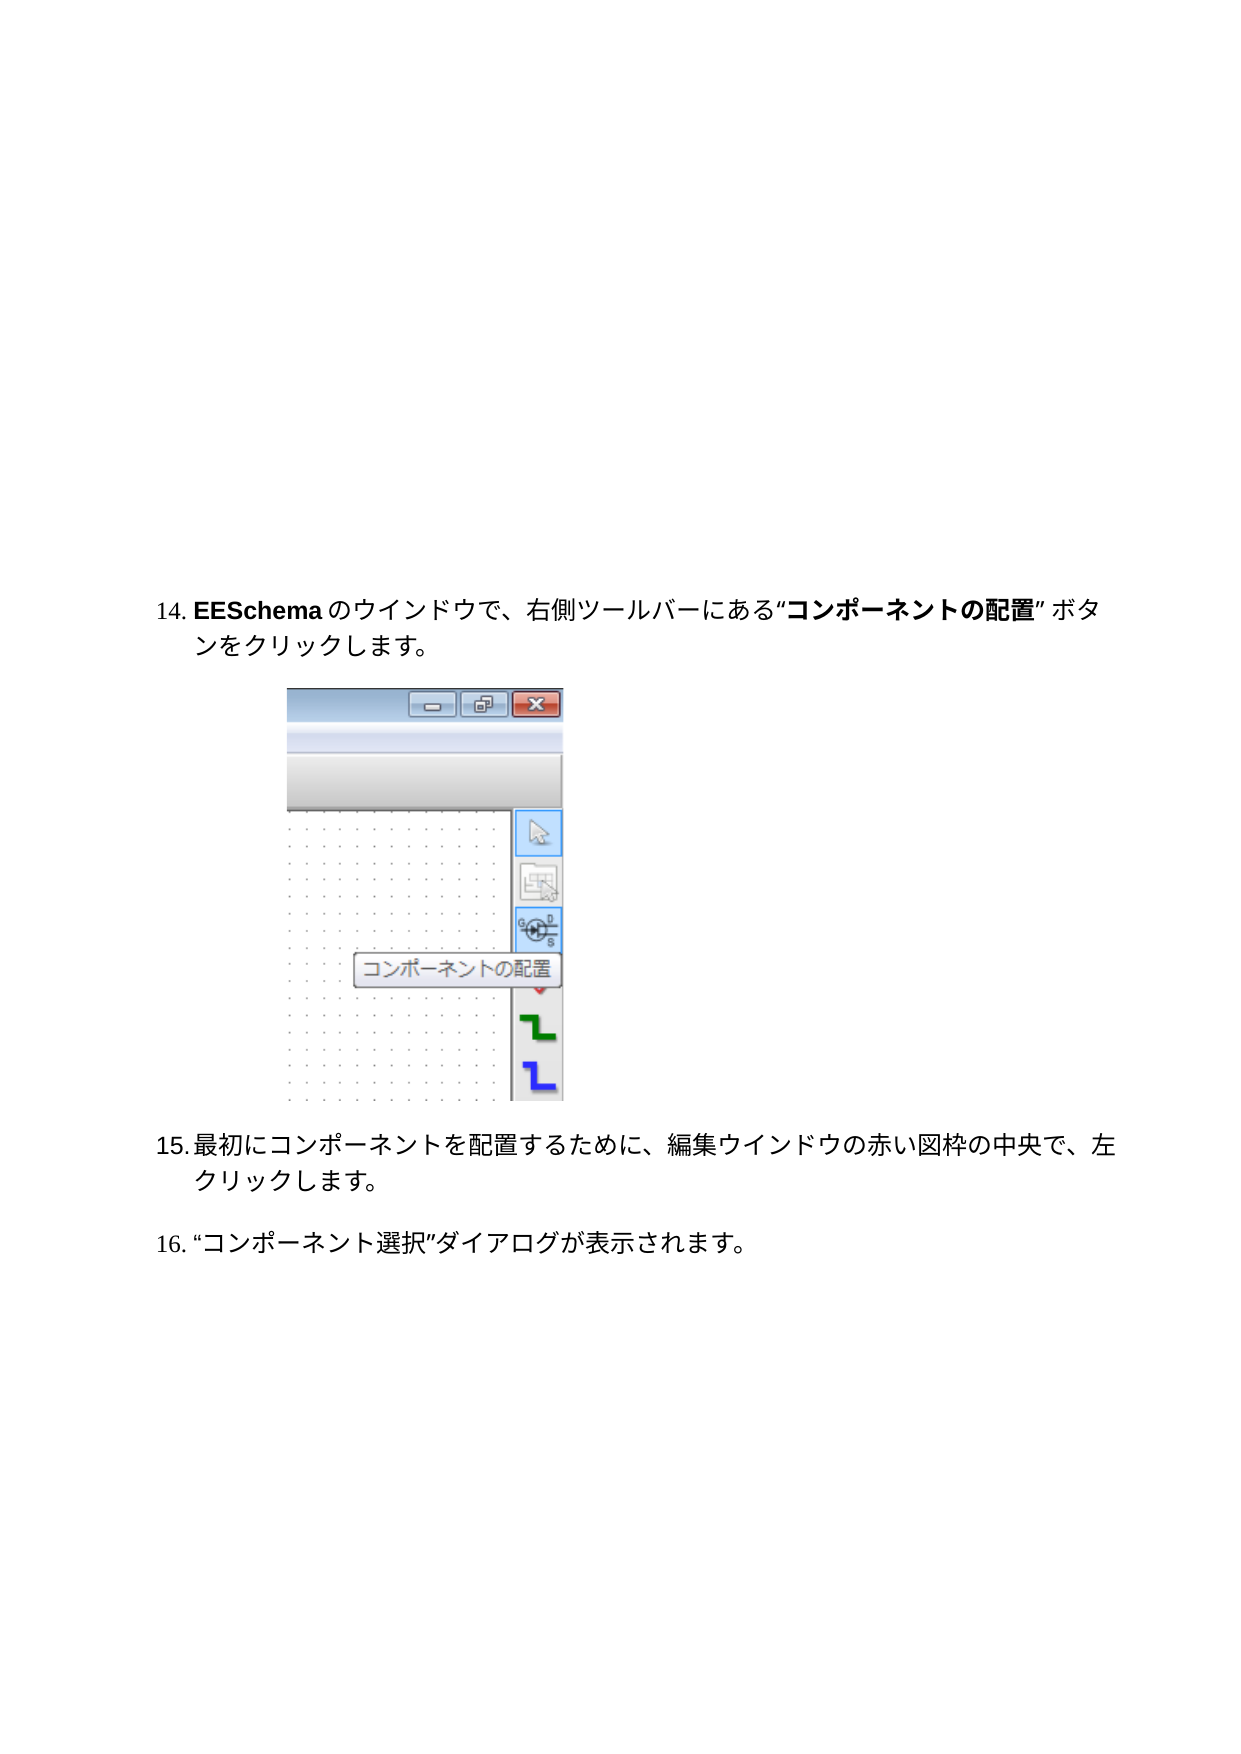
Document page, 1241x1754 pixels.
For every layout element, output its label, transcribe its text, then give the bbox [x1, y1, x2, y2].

list “コンポーネント選択”ダイアログが表示されます。 [156, 1223, 1122, 1259]
list 最初にコンポーネントを配置するために、編集ウインドウの赤い図枠の中央で、左クリックします。 [156, 1126, 1122, 1198]
picture [286, 688, 564, 1101]
list EESchemaのウインドウで、右側ツールバーにある“コンポーネントの配置” ボタンをクリックします。 [156, 591, 1122, 663]
